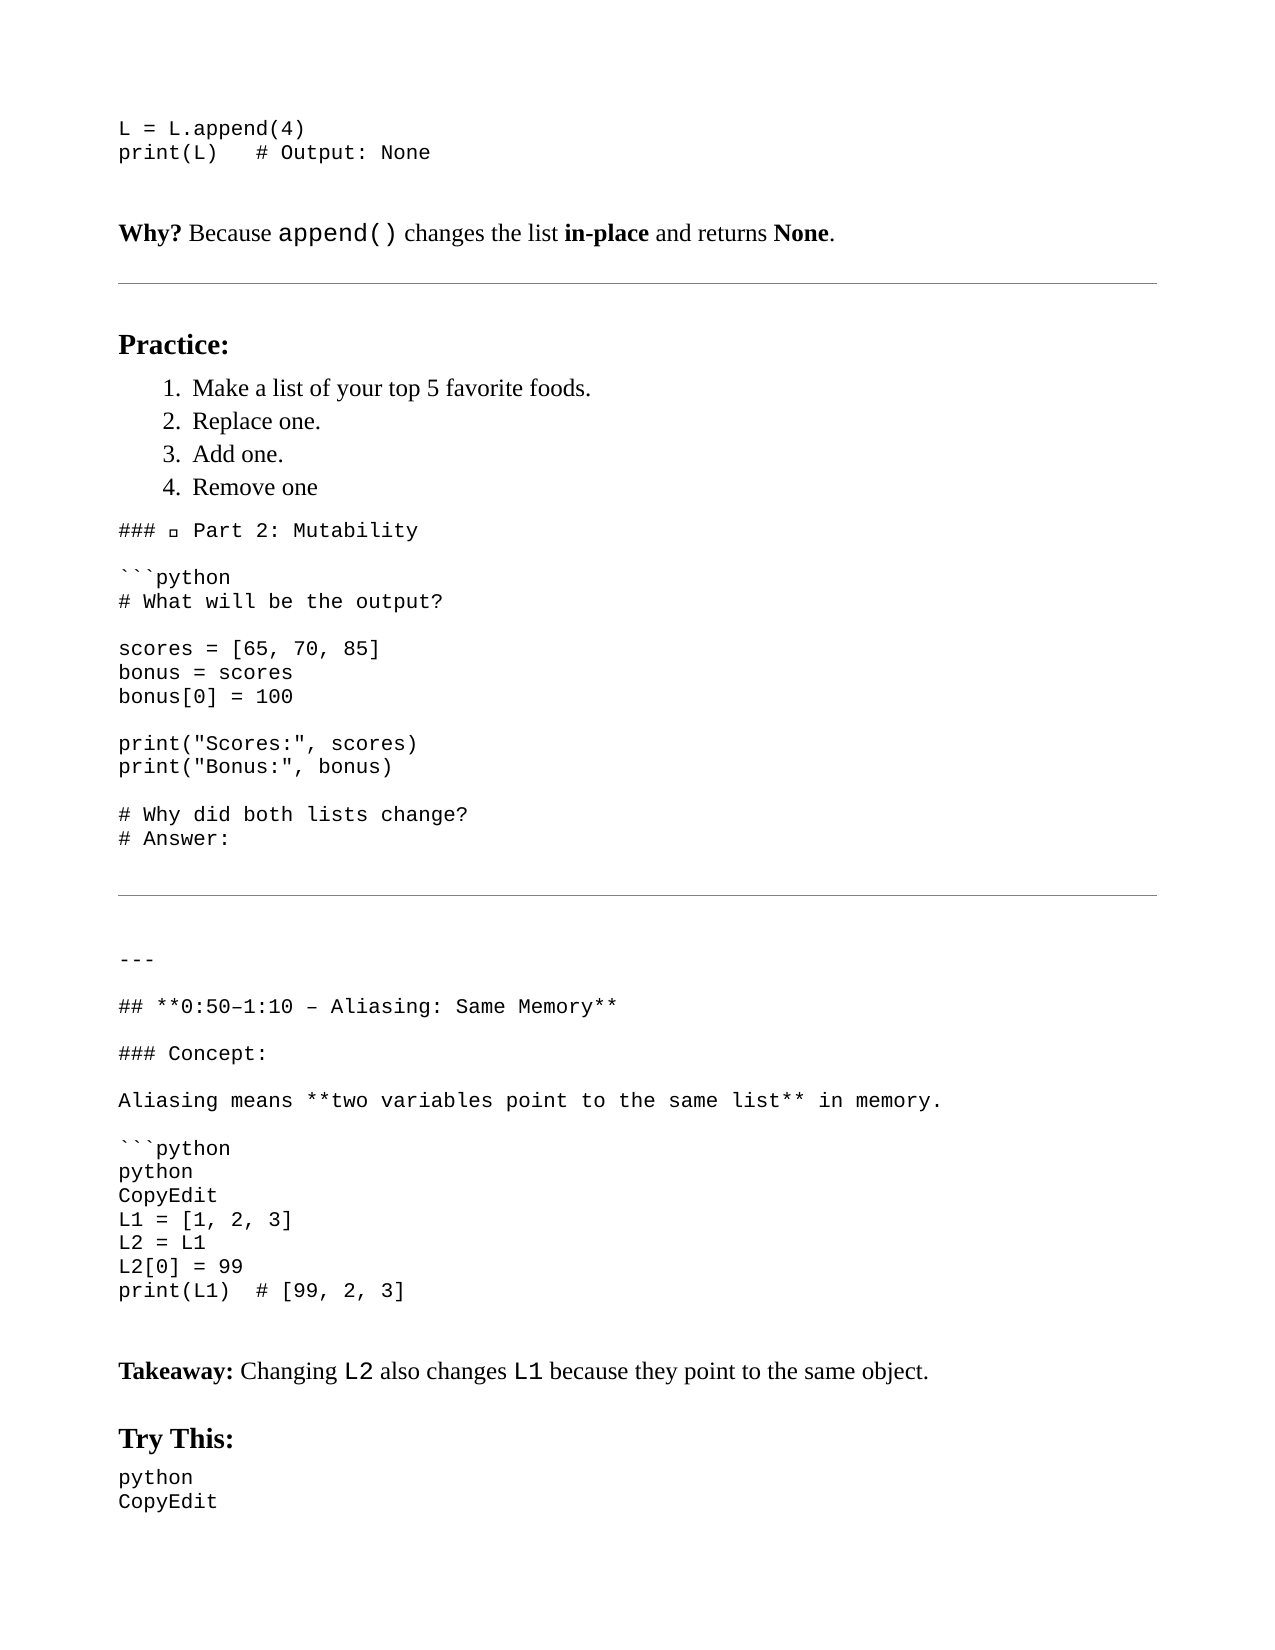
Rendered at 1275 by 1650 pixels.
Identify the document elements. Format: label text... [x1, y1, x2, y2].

list Make a list of your top 5 favorite foods. [162, 373, 1157, 402]
text bonus = scores [118, 662, 1157, 686]
text # What will be the output? [118, 591, 1157, 615]
text --- [118, 948, 1157, 972]
text bonus[0] = 100 [118, 686, 1157, 709]
text print(L1) # [99, 2, 3] [118, 1279, 1157, 1303]
list Remove one [162, 472, 1157, 501]
subtitle Practice: [118, 327, 1157, 361]
text Aliasing means **two variables point to the same list** in memory. [118, 1090, 1157, 1114]
text CopyEdit [118, 1185, 1157, 1209]
text # Why did both lists change? [118, 804, 1157, 827]
text scores = [65, 70, 85] [118, 638, 1157, 662]
text ```python [118, 1138, 1157, 1161]
text print(L) # Output: None [118, 142, 1157, 165]
text # Answer: [118, 827, 1157, 851]
text L2[0] = 99 [118, 1256, 1157, 1279]
list Add one. [162, 439, 1157, 468]
text python [118, 1161, 1157, 1185]
subtitle Try This: [118, 1421, 1157, 1454]
text CopyEdit [118, 1491, 1157, 1514]
text Why? Because append() changes the list in-place and returns None. [118, 218, 1157, 249]
text L2 = L1 [118, 1232, 1157, 1256]
text print("Bonus:", bonus) [118, 757, 1157, 780]
text ### Concept: [118, 1043, 1157, 1067]
text python [118, 1467, 1157, 1491]
text ## **0:50–1:10 – Aliasing: Same Memory** [118, 996, 1157, 1019]
text print("Scores:", scores) [118, 733, 1157, 757]
text Takeaway: Changing L2 also changes L1 because they point to the same object. [118, 1356, 1157, 1387]
text ```python [118, 567, 1157, 591]
text ### 🔁 Part 2: Mutability [118, 520, 1157, 544]
text L1 = [1, 2, 3] [118, 1209, 1157, 1232]
text L = L.append(4) [118, 118, 1157, 142]
list Replace one. [162, 406, 1157, 435]
